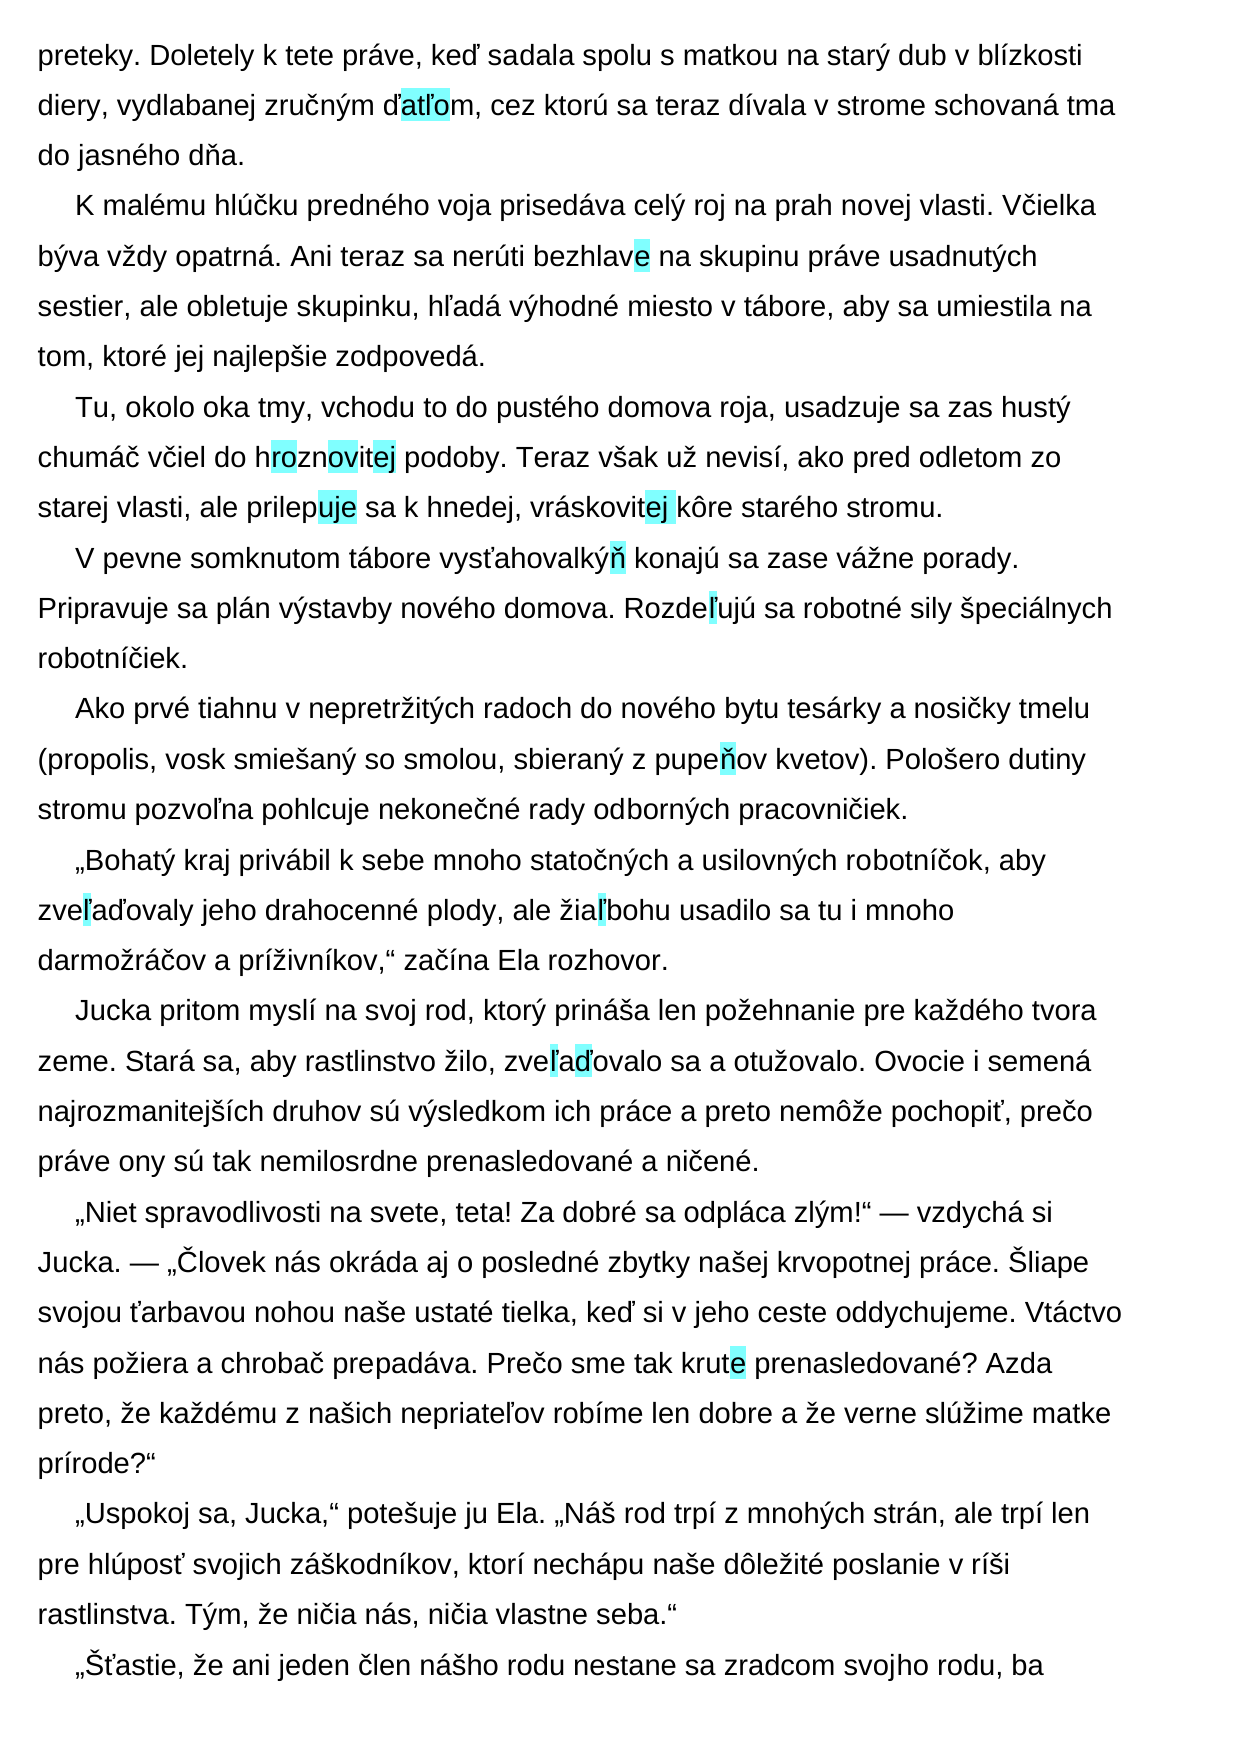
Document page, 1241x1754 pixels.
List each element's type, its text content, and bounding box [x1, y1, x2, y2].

text K malému hlúčku predného voja prisedáva celý roj na prah no­vej vlasti. Včielka býva vždy opatrná. Ani teraz sa nerúti bezhlave na skupinu práve usadnutých sestier, ale obletuje skupinku, hľadá výhodné miesto v tábore, aby sa umiestila na tom, ktoré jej najlepšie zodpovedá. [37, 188, 1130, 373]
text Jucka pritom myslí na svoj rod, ktorý prináša len požehnanie pre každého tvora zeme. Stará sa, aby rastlinstvo žilo, zveľaďovalo sa a otužovalo. Ovocie i semená najrozmanitejších druhov sú výsledkom ich práce a preto nemôže pochopiť, prečo práve ony sú tak nemilosrdne prenasledované a ničené. [37, 993, 1130, 1178]
text „Niet spravodlivosti na svete, teta! Za dobré sa odpláca zlým!“ — vzdychá si Jucka. — „Človek nás okráda aj o posledné zbytky na­šej krvopotnej práce. Šliape svojou ťarbavou nohou naše ustaté tielka, keď si v jeho ceste oddychujeme. Vtáctvo nás požiera a chrobač pre­padáva. Prečo sme tak krute prenasledované? Azda preto, že každému z našich nepriateľov robíme len dobre a že verne slúžime matke prírode?“ [37, 1195, 1130, 1480]
text V pevne somknutom tábore vysťahovalkýň konajú sa zase vážne porady. Pripravuje sa plán výstavby nového domova. Rozdeľujú sa ro­botné sily špeciálnych robotníčiek. [37, 541, 1130, 675]
text preteky. Doletely k tete práve, keď sa­dala spolu s matkou na starý dub v blízkosti diery, vydlabanej zruč­ným ďatľom, cez ktorú sa teraz dívala v strome schovaná tma do jas­ného dňa. [37, 37, 1130, 172]
text Tu, okolo oka tmy, vchodu to do pustého domova roja, usadzuje sa zas hustý chumáč včiel do hroznovitej podoby. Teraz však už nevisí, ako pred odletom zo starej vlasti, ale prilepuje sa k hnedej, vráskovitej kôre starého stromu. [37, 390, 1130, 524]
text Ako prvé tiahnu v nepretržitých radoch do nového bytu tesárky a nosičky tmelu (propolis, vosk smiešaný so smolou, sbieraný z pupeňov kvetov). Pološero dutiny stromu pozvoľna pohlcuje nekonečné rady od­borných pracovničiek. [37, 692, 1130, 826]
text „Šťastie, že ani jeden člen nášho rodu nestane sa zradcom svoj­ho rodu, ba [37, 1647, 1130, 1681]
text „Bohatý kraj privábil k sebe mnoho statočných a usilovných ro­botníčok, aby zveľaďovaly jeho drahocenné plody, ale žiaľbohu usadilo sa tu i mnoho darmožráčov a príživníkov,“ začína Ela rozhovor. [37, 842, 1130, 977]
text „Uspokoj sa, Jucka,“ potešuje ju Ela. „Náš rod trpí z mnohých strán, ale trpí len pre hlúposť svojich záškodníkov, ktorí nechápu naše dôležité poslanie v ríši rastlinstva. Tým, že ničia nás, ničia vlastne seba.“ [37, 1497, 1130, 1631]
